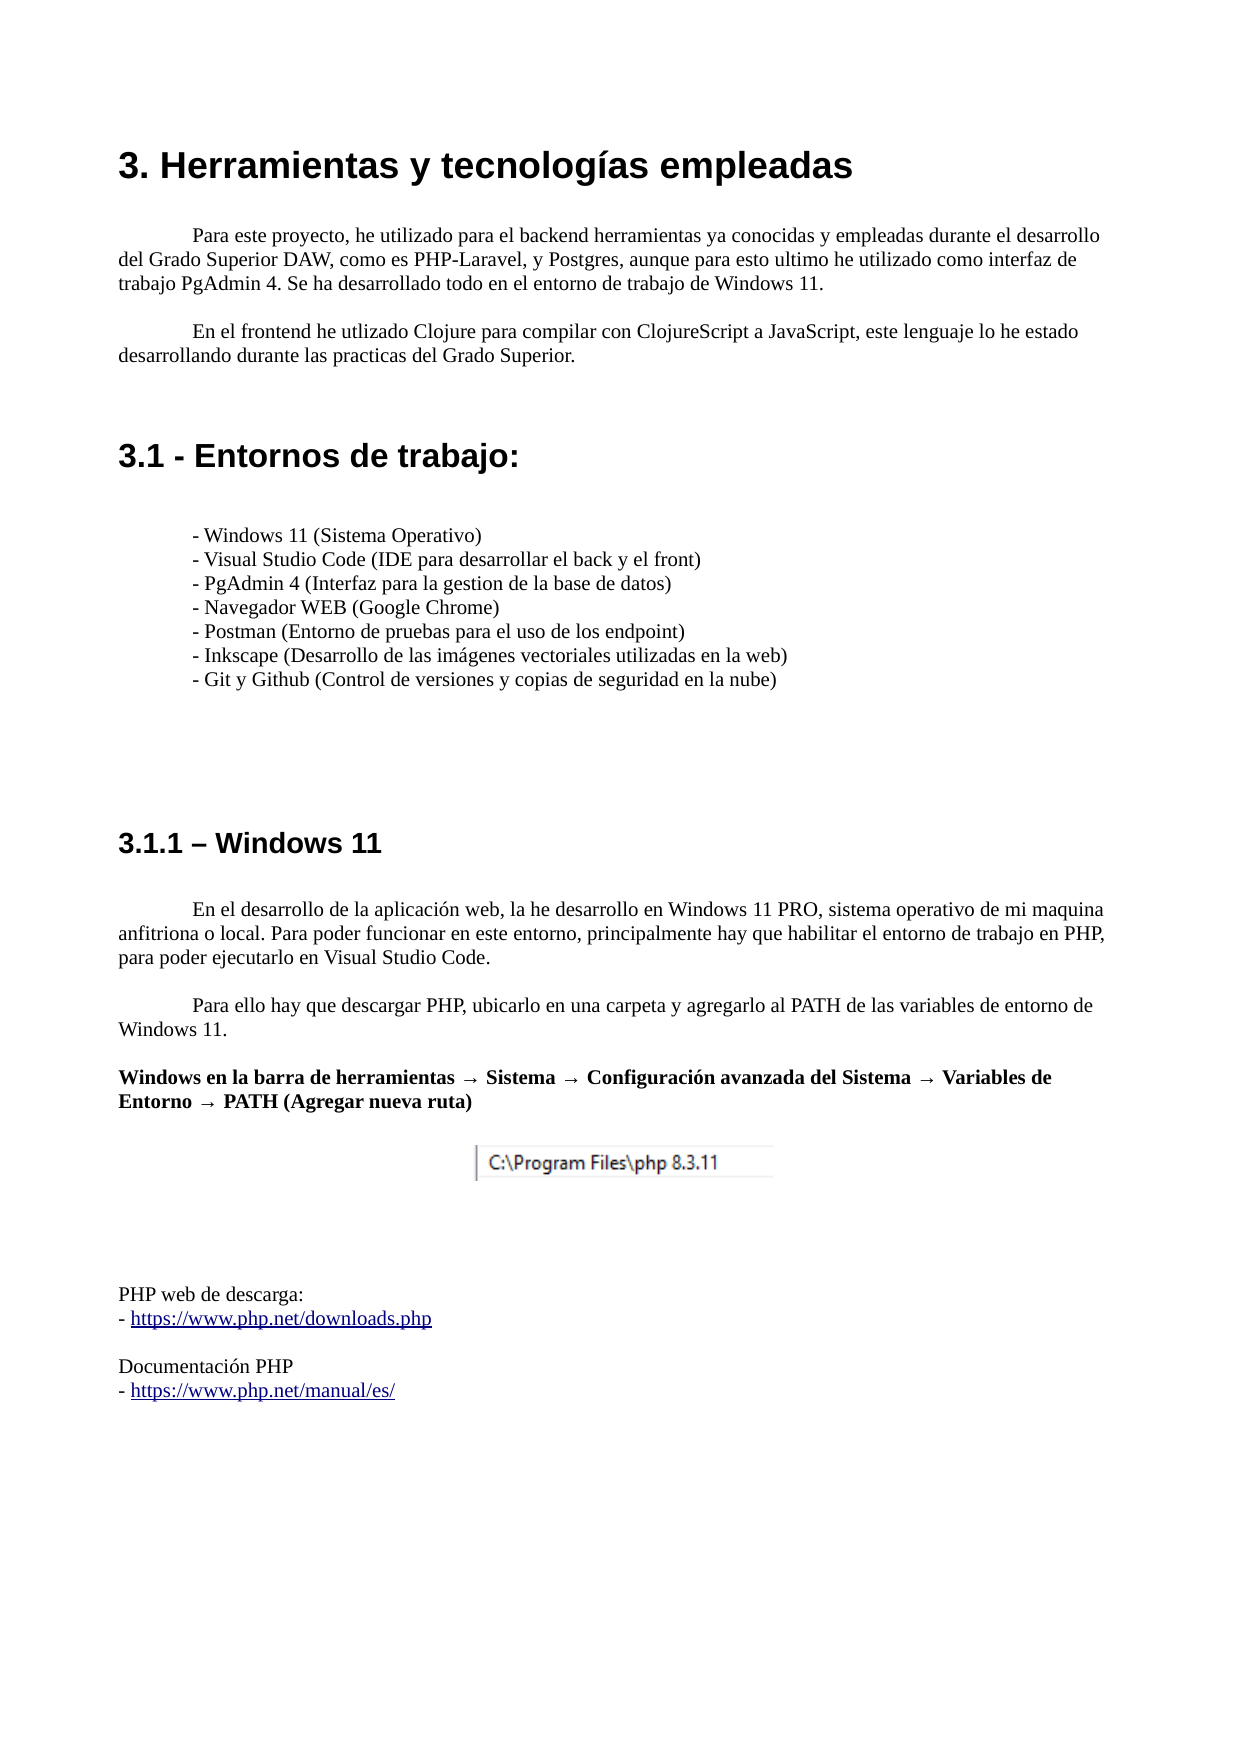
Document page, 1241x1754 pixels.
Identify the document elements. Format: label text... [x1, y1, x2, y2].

text - Visual Studio Code (IDE para desarrollar el back y el front) [118, 547, 1122, 571]
text - Windows 11 (Sistema Operativo) [118, 523, 1122, 547]
text Windows en la barra de herramientas → Sistema → Configuración avanzada del Sistema → Variables de Entorno → PATH (Agregar nueva ruta) [118, 1065, 1122, 1113]
picture [473, 1145, 774, 1181]
text Para ello hay que descargar PHP, ubicarlo en una carpeta y agregarlo al PATH de las variables de entorno de Windows 11. [118, 993, 1122, 1041]
subtitle 3. Herramientas y tecnologías empleadas [118, 143, 1122, 186]
subtitle 3.1.1 – Windows 11 [118, 826, 1122, 860]
text - https://www.php.net/downloads.php [118, 1306, 1122, 1329]
text - Git y Github (Control de versiones y copias de seguridad en la nube) [118, 667, 1122, 691]
subtitle 3.1 - Entornos de trabajo: [118, 436, 1122, 474]
text - Inkscape (Desarrollo de las imágenes vectoriales utilizadas en la web) [118, 643, 1122, 667]
text PHP web de descarga: [118, 1281, 1122, 1306]
text - https://www.php.net/manual/es/ [118, 1378, 1122, 1402]
text Para este proyecto, he utilizado para el backend herramientas ya conocidas y empleadas durante el desarrollo del Grado Superior DAW, como es PHP-Laravel, y Postgres, aunque para esto ultimo he utilizado como interfaz de trabajo PgAdmin 4. Se ha desarrollado todo en el entorno de trabajo de Windows 11. [118, 223, 1122, 295]
text Documentación PHP [118, 1354, 1122, 1378]
text - PgAdmin 4 (Interfaz para la gestion de la base de datos) [118, 571, 1122, 595]
text - Navegador WEB (Google Chrome) [118, 595, 1122, 619]
text En el frontend he utlizado Clojure para compilar con ClojureScript a JavaScript, este lenguaje lo he estado desarrollando durante las practicas del Grado Superior. [118, 319, 1122, 367]
text En el desarrollo de la aplicación web, la he desarrollo en Windows 11 PRO, sistema operativo de mi maquina anfitriona o local. Para poder funcionar en este entorno, principalmente hay que habilitar el entorno de trabajo en PHP, para poder ejecutarlo en Visual Studio Code. [118, 896, 1122, 969]
text - Postman (Entorno de pruebas para el uso de los endpoint) [118, 619, 1122, 643]
